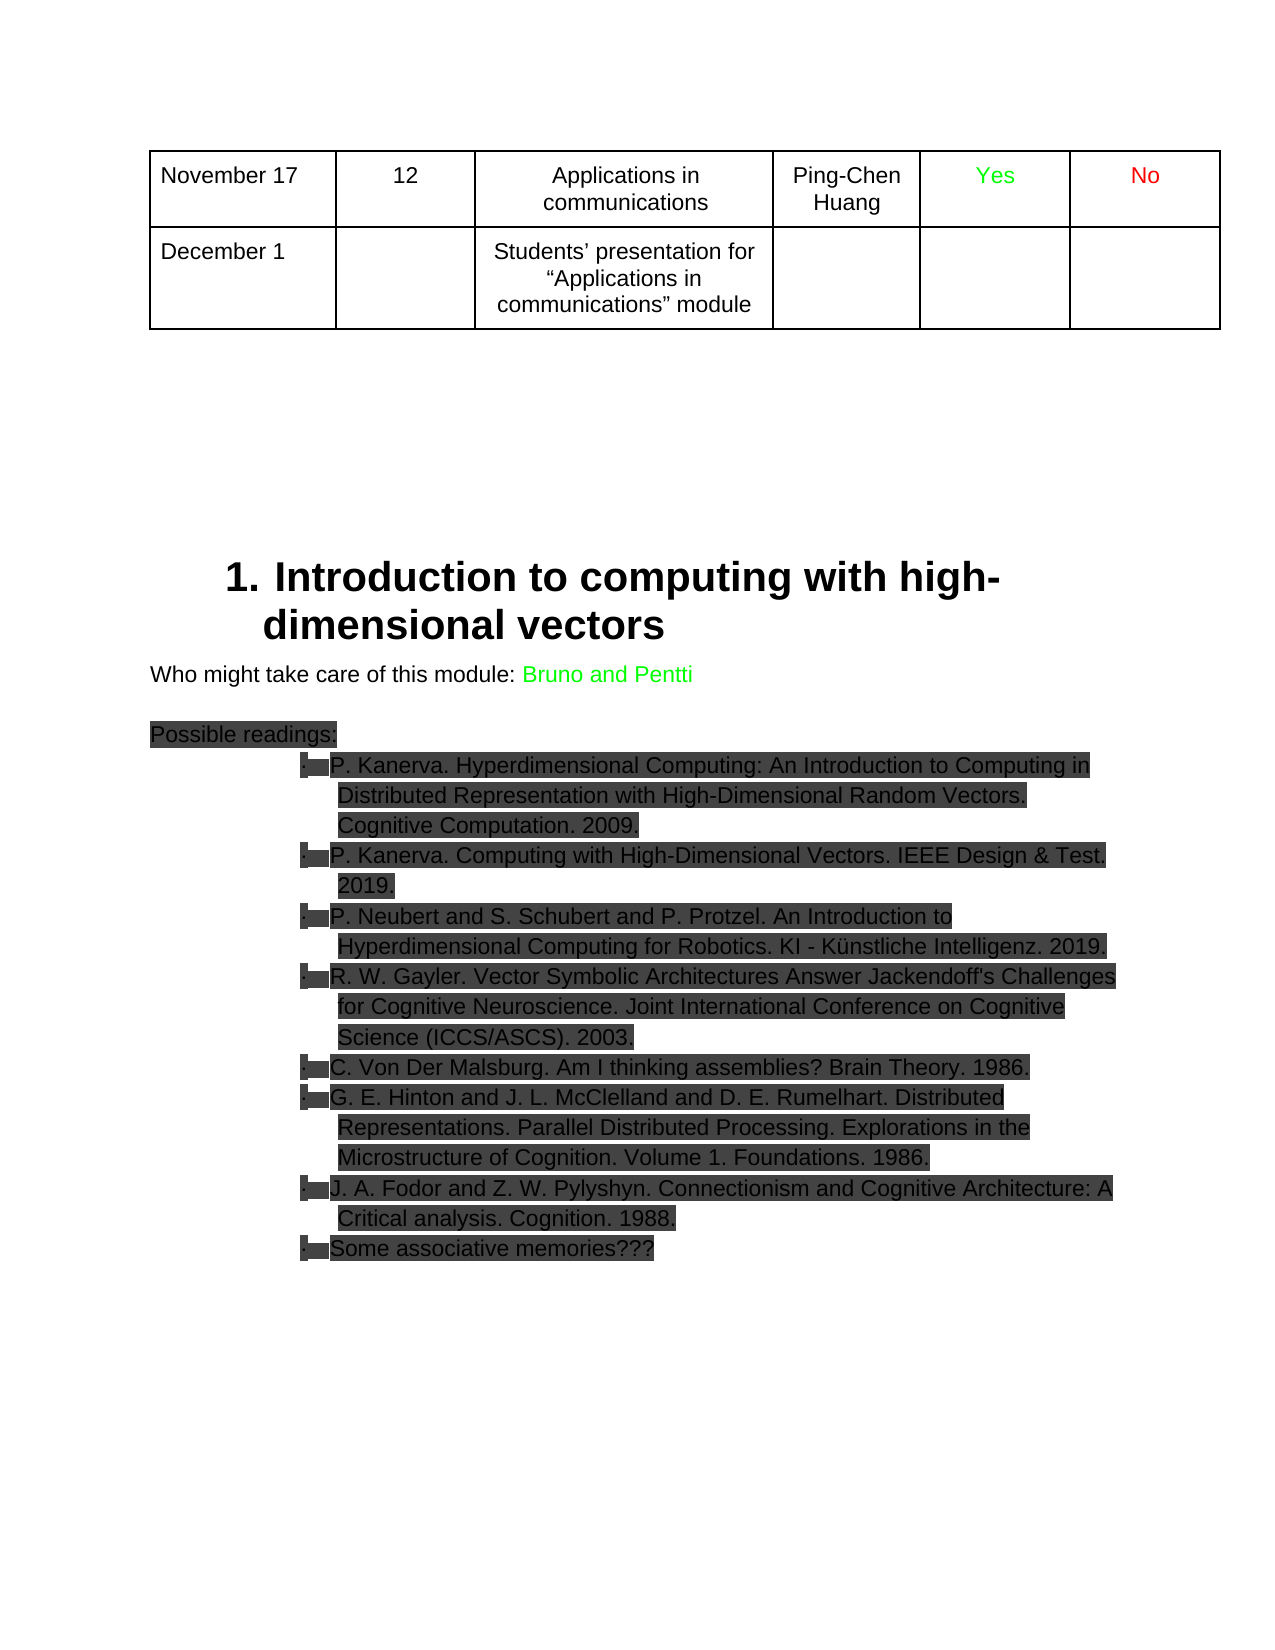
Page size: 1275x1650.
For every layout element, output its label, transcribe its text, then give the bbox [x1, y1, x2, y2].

table_cell Applications in communications [476, 152, 772, 226]
subtitle 1. Introduction to computing with high-dimensional vectors [225, 553, 1125, 648]
text · C. Von Der Malsburg. Am I thinking assemblies? Brain Theory. 1986. [300, 1054, 1125, 1080]
table_cell [1071, 228, 1219, 328]
text · G. E. Hinton and J. L. McClelland and D. E. Rumelhart. Distributed Representations. Parallel Distributed Processing. Explorations in the Microstructure of Cognition. Volume 1. Foundations. 1986. [300, 1084, 1125, 1171]
text · P. Kanerva. Hyperdimensional Computing: An Introduction to Computing in Distributed Representation with High-Dimensional Random Vectors. Cognitive Computation. 2009. [300, 752, 1125, 838]
table_cell Students’ presentation for “Applications in communications” module [476, 228, 772, 328]
text · Some associative memories??? [300, 1235, 1125, 1261]
table_cell [774, 228, 919, 328]
table_cell [921, 228, 1069, 328]
table_cell Yes [921, 152, 1069, 226]
text · J. A. Fodor and Z. W. Pylyshyn. Connectionism and Cognitive Architecture: A Critical analysis. Cognition. 1988. [300, 1174, 1125, 1231]
text Who might take care of this module: Bruno and Pentti [150, 661, 1125, 687]
text · P. Kanerva. Computing with High-Dimensional Vectors. IEEE Design & Test. 2019. [300, 842, 1125, 899]
table_cell No [1071, 152, 1219, 226]
text · R. W. Gayler. Vector Symbolic Architectures Answer Jackendoff's Challenges for Cognitive Neuroscience. Joint International Conference on Cognitive Science (ICCS/ASCS). 2003. [300, 963, 1125, 1050]
table_cell November 17 [151, 152, 335, 226]
text · P. Neubert and S. Schubert and P. Protzel. An Introduction to Hyperdimensional Computing for Robotics. KI - Künstliche Intelligenz. 2019. [300, 903, 1125, 959]
text Possible readings: [150, 721, 1125, 748]
table_cell 12 [337, 152, 474, 226]
table_cell December 1 [151, 228, 335, 328]
table_cell [337, 228, 474, 328]
table_cell Ping-Chen Huang [774, 152, 919, 226]
